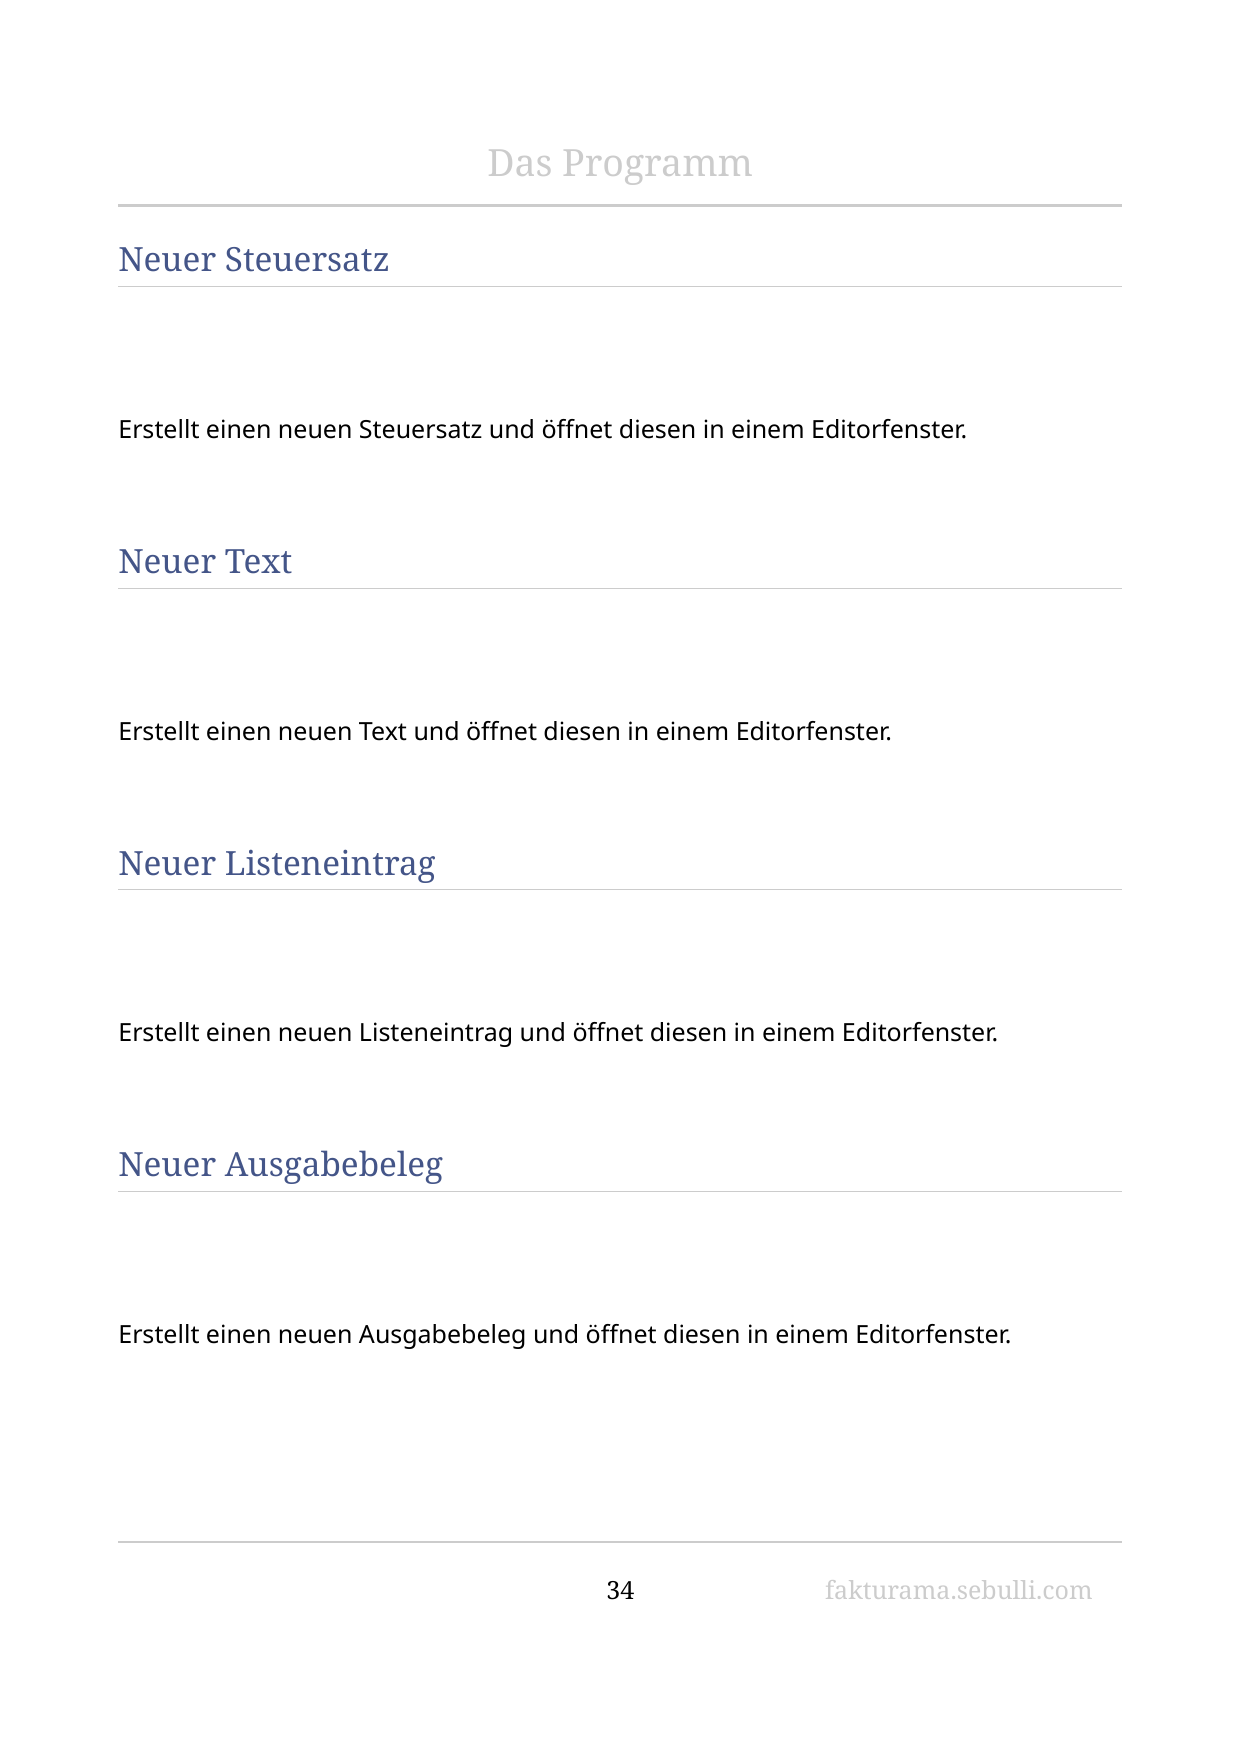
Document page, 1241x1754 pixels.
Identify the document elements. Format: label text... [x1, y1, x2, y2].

text Erstellt einen neuen Steuersatz und öffnet diesen in einem Editorfenster. [118, 412, 1122, 446]
subtitle Neuer Steuersatz [118, 236, 1122, 286]
text Erstellt einen neuen Listeneintrag und öffnet diesen in einem Editorfenster. [118, 1015, 1122, 1049]
text Erstellt einen neuen Text und öffnet diesen in einem Editorfenster. [118, 713, 1122, 747]
subtitle Neuer Text [118, 538, 1122, 588]
subtitle Neuer Listeneintrag [118, 839, 1122, 889]
text Erstellt einen neuen Ausgabebeleg und öffnet diesen in einem Editorfenster. [118, 1316, 1122, 1350]
subtitle Neuer Ausgabebeleg [118, 1141, 1122, 1191]
